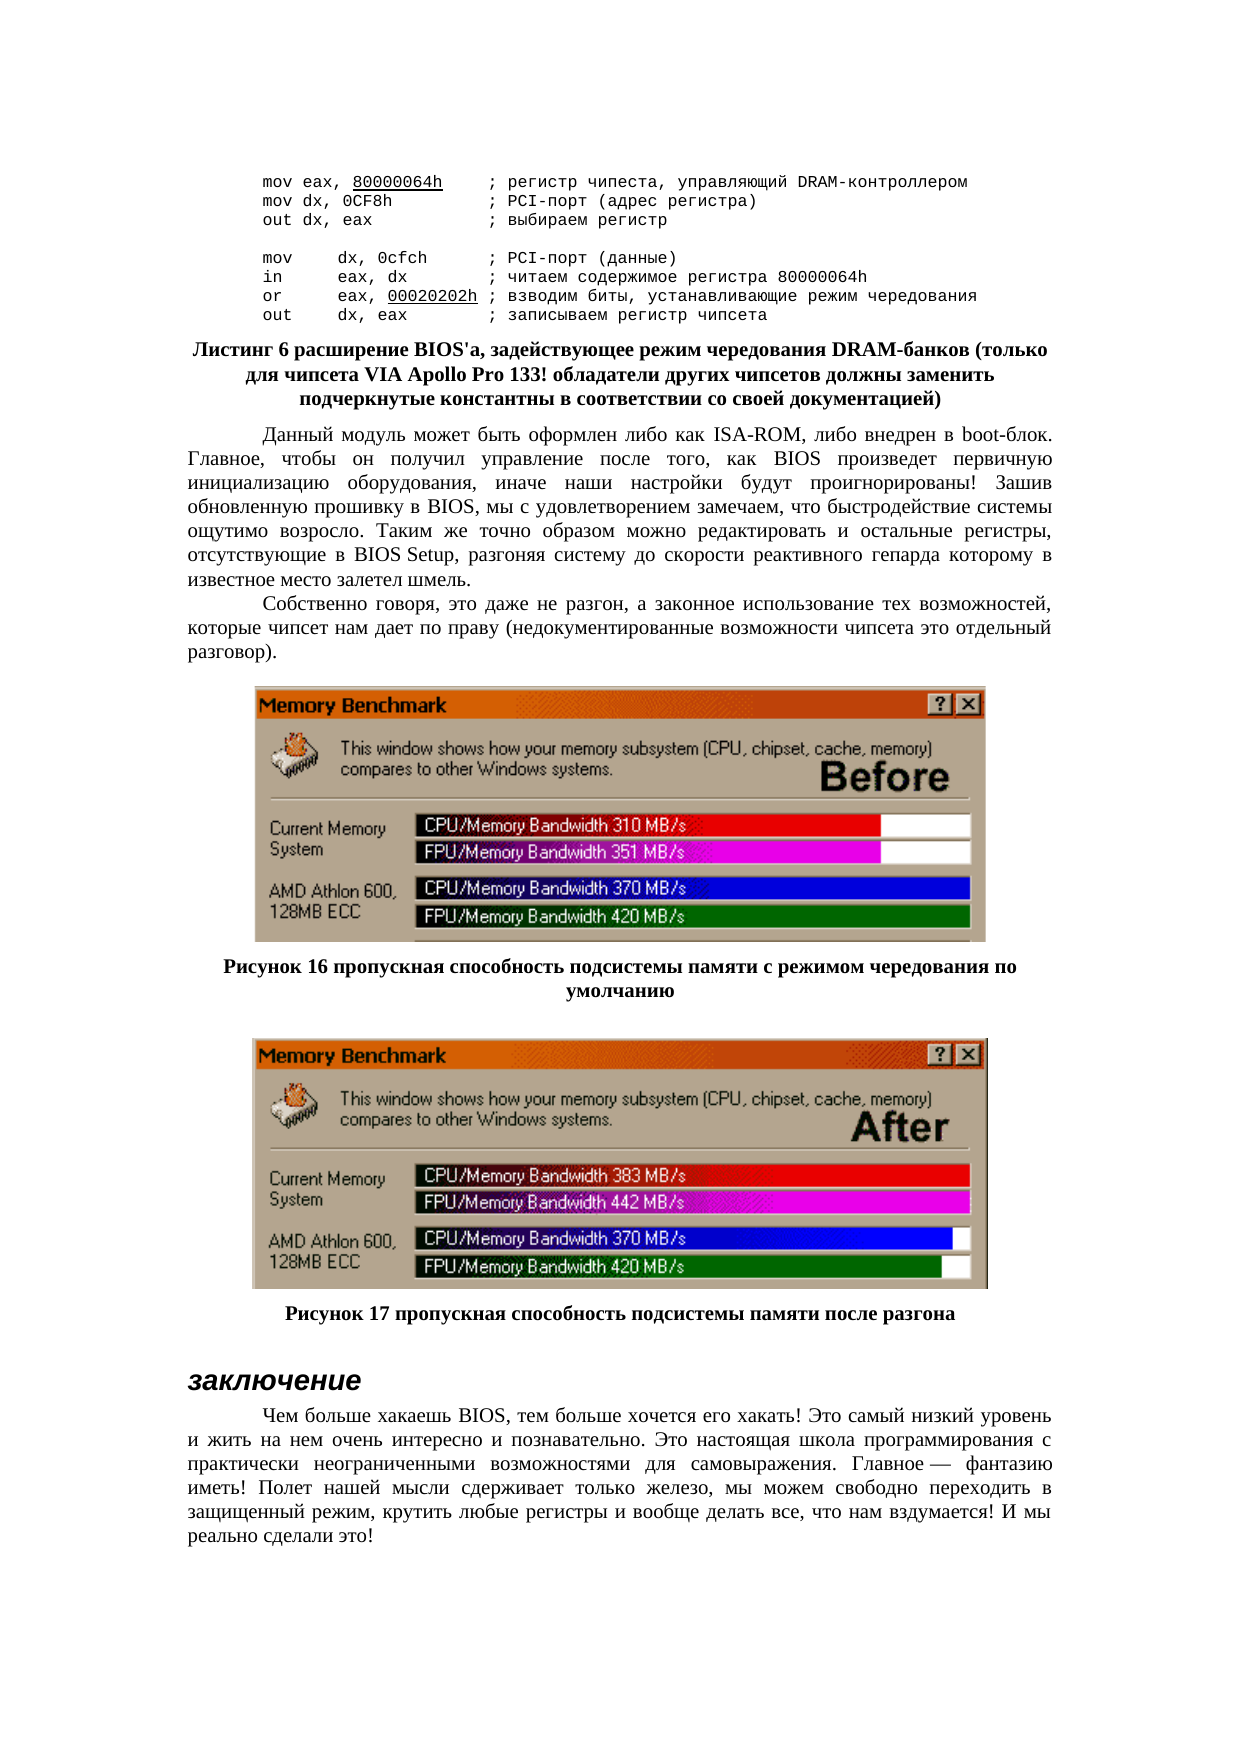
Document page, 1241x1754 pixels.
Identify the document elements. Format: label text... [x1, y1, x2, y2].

text Рисунок 16 пропускная способность подсистемы памяти с режимом чередования по умолчанию [187, 954, 1053, 1002]
text or eax, 00020202h ; взводим биты, устанавливающие режим чередования [187, 287, 1053, 306]
subtitle заключение [187, 1363, 1053, 1396]
text Собственно говоря, это даже не разгон, а законное использование тех возможностей, которые чипсет нам дает по праву (недокументированные возможности чипсета это отдельный разговор). [187, 591, 1053, 663]
text Рисунок 17 пропускная способность подсистемы памяти после разгона [187, 1301, 1053, 1325]
text Чем больше хакаешь BIOS, тем больше хочется его хакать! Это самый низкий уровень и жить на нем очень интересно и познавательно. Это настоящая школа программирования с практически неограниченными возможностями для самовыражения. Главное — фантазию иметь! Полет нашей мысли сдерживает только железо, мы можем свободно переходить в защищенный режим, крутить любые регистры и вообще делать все, что нам вздумается! И мы реально сделали это! [187, 1402, 1053, 1547]
text mov eax, 80000064h ; регистр чипеста, управляющий DRAM-контроллером [187, 174, 1053, 193]
text Данный модуль может быть оформлен либо как ISA-ROM, либо внедрен в boot-блок. Главное, чтобы он получил управление после того, как BIOS произведет первичную инициализацию оборудования, иначе наши настройки будут проигнорированы! Зашив обновленную прошивку в BIOS, мы с удовлетворением замечаем, что быстродействие системы ощутимо возросло. Таким же точно образом можно редактировать и остальные регистры, отсутствующие в BIOS Setup, разгоняя систему до скорости реактивного гепарда которому в известное место залетел шмель. [187, 422, 1053, 591]
text mov dx, 0cfch ; PCI-порт (данные) [187, 249, 1053, 268]
picture [254, 686, 986, 942]
text out dx, eax ; записываем регистр чипсета [187, 306, 1053, 325]
text in eax, dx ; читаем содержимое регистра 80000064h [187, 268, 1053, 287]
text mov dx, 0CF8h ; PCI-порт (адрес регистра) [187, 193, 1053, 212]
text out dx, eax ; выбираем регистр [187, 212, 1053, 231]
picture [252, 1038, 988, 1289]
text Листинг 6 расширение BIOS'а, задействующее режим чередования DRAM-банков (только для чипсета VIA Apollo Pro 133! обладатели других чипсетов должны заменить подчеркнутые константны в соответствии со своей документацией) [187, 337, 1053, 409]
